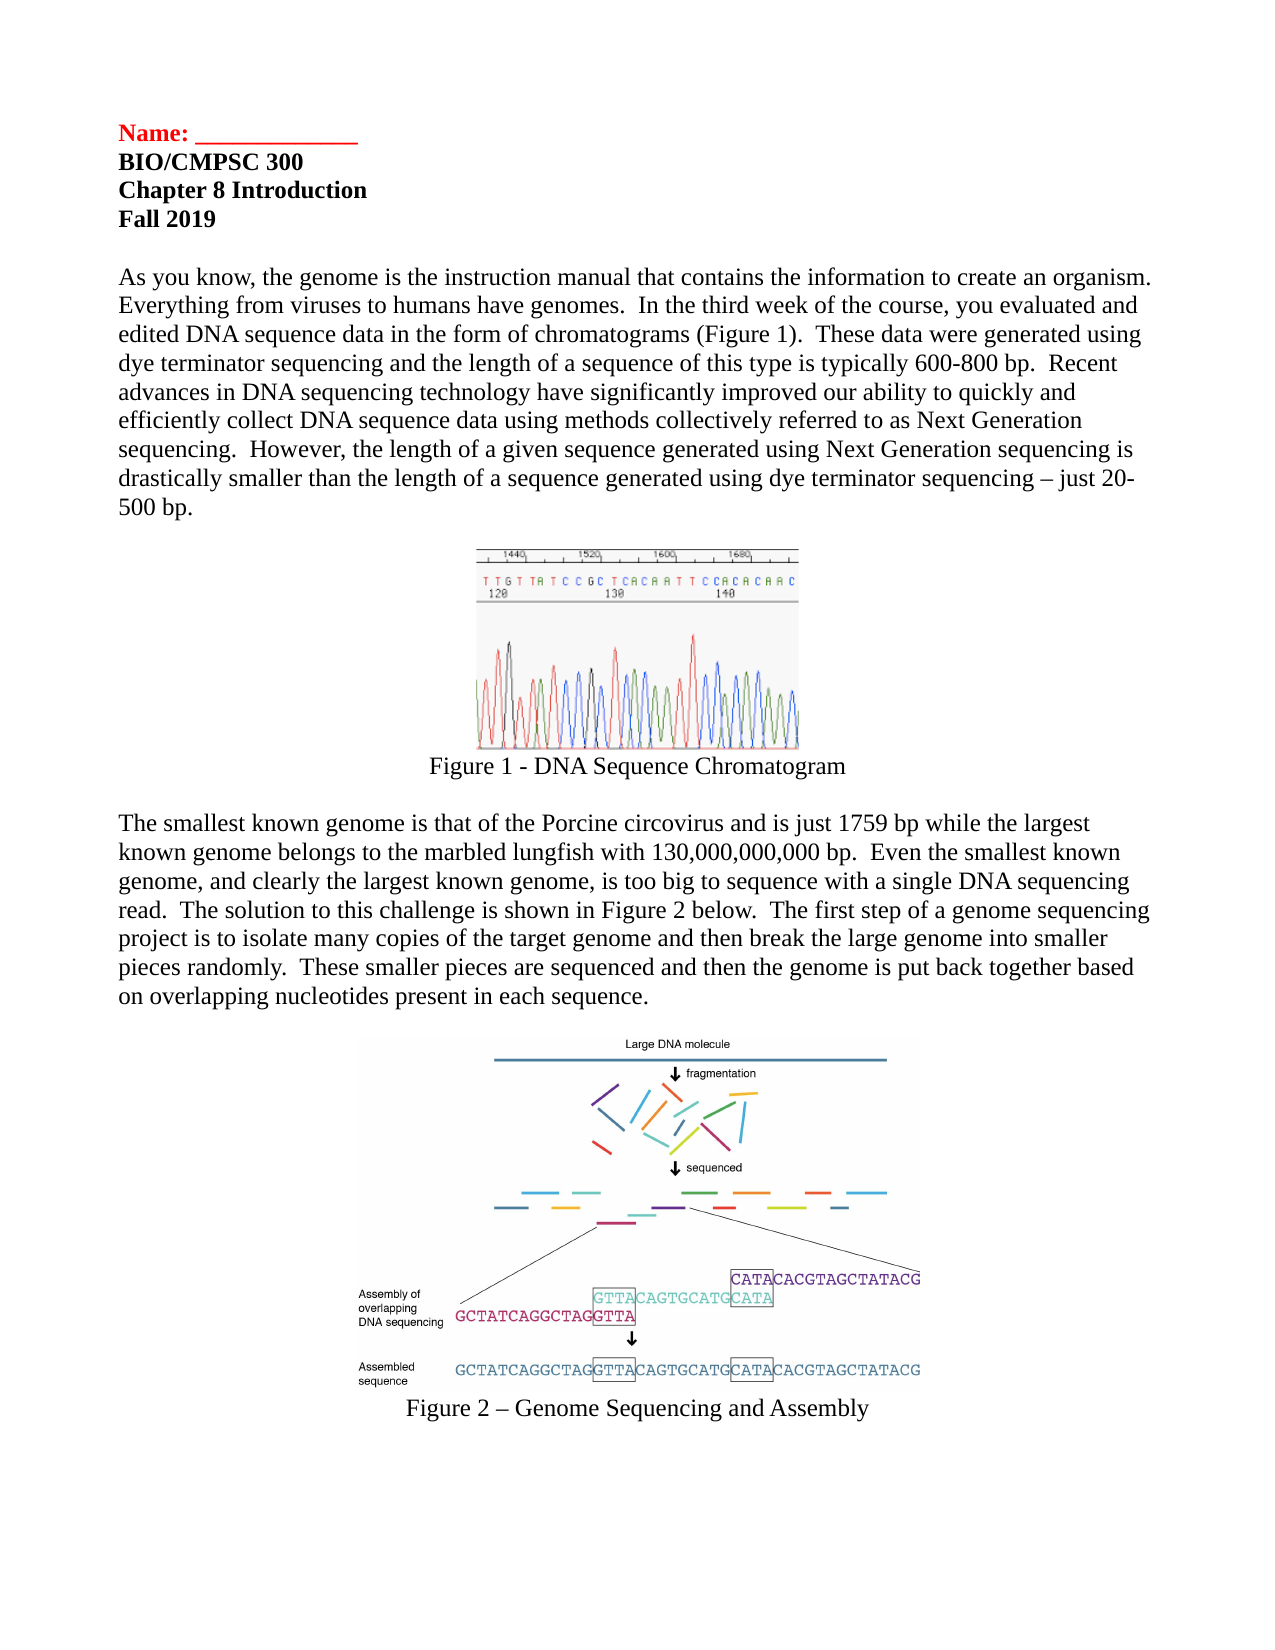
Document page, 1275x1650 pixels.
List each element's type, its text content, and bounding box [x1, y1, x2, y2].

picture [355, 1038, 920, 1394]
text Fall 2019 [118, 204, 1157, 233]
text The smallest known genome is that of the Porcine circovirus and is just 1759 bp while the largest known genome belongs to the marbled lungfish with 130,000,000,000 bp. Even the smallest known genome, and clearly the largest known genome, is too big to sequence with a single DNA sequencing read. The solution to this challenge is shown in Figure 2 below. The first step of a genome sequencing project is to isolate many copies of the target genome and then break the large genome into smaller pieces randomly. These smaller pieces are sequenced and then the genome is put back together based on overlapping nucleotides present in each sequence. [118, 808, 1157, 1010]
text As you know, the genome is the instruction manual that contains the information to create an organism. Everything from viruses to humans have genomes. In the third week of the course, you evaluated and edited DNA sequence data in the form of chromatograms (Figure 1). These data were generated using dye terminator sequencing and the length of a sequence of this type is typically 600-800 bp. Recent advances in DNA sequencing technology have significantly improved our ability to quickly and efficiently collect DNA sequence data using methods collectively referred to as Next Generation sequencing. However, the length of a given sequence generated using Next Generation sequencing is drastically smaller than the length of a sequence generated using dye terminator sequencing – just 20-500 bp. [118, 262, 1157, 521]
text Name: _____________ [118, 118, 1157, 147]
text Figure 2 – Genome Sequencing and Assembly [118, 1038, 1157, 1422]
text Figure 1 - DNA Sequence Chromatogram [118, 549, 1157, 780]
text Chapter 8 Introduction [118, 176, 1157, 204]
picture [476, 549, 799, 751]
text BIO/CMPSC 300 [118, 147, 1157, 176]
